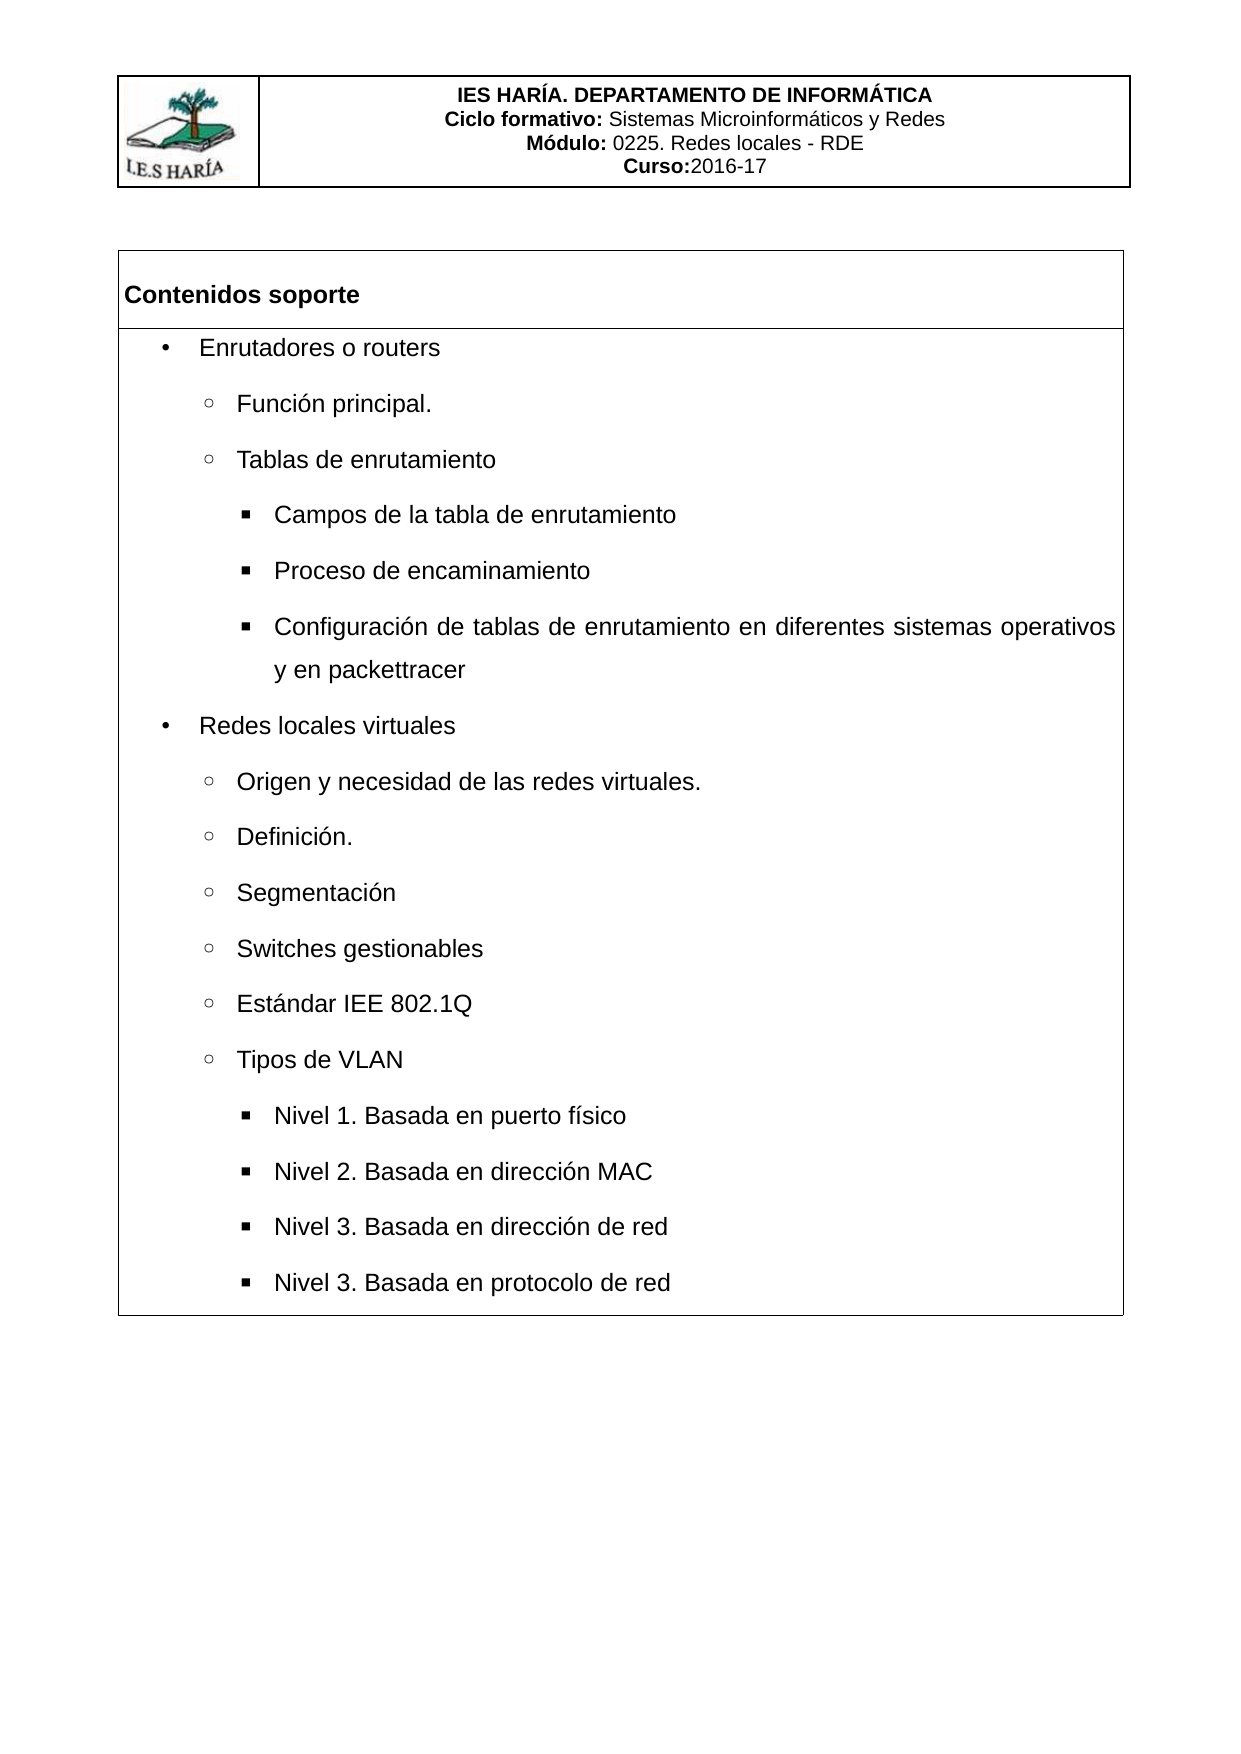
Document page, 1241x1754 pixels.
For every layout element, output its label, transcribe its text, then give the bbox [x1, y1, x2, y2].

table_cell Enrutadores o routers Función principal. Tablas de enrutamiento Campos de la tabla de enrutamiento Proceso de encaminamiento Configuración de tablas de enrutamiento en diferentes sistemas operativos y en packettracer Redes locales virtuales Origen y necesidad de las redes virtuales. Definición. Segmentación Switches gestionables Estándar IEE 802.1Q Tipos de VLAN Nivel 1. Basada en puerto físico Nivel 2. Basada en dirección MAC Nivel 3. Basada en dirección de red Nivel 3. Basada en protocolo de red [119, 329, 1123, 1315]
table_cell Contenidos soporte [119, 251, 1123, 327]
picture [123, 82, 241, 180]
